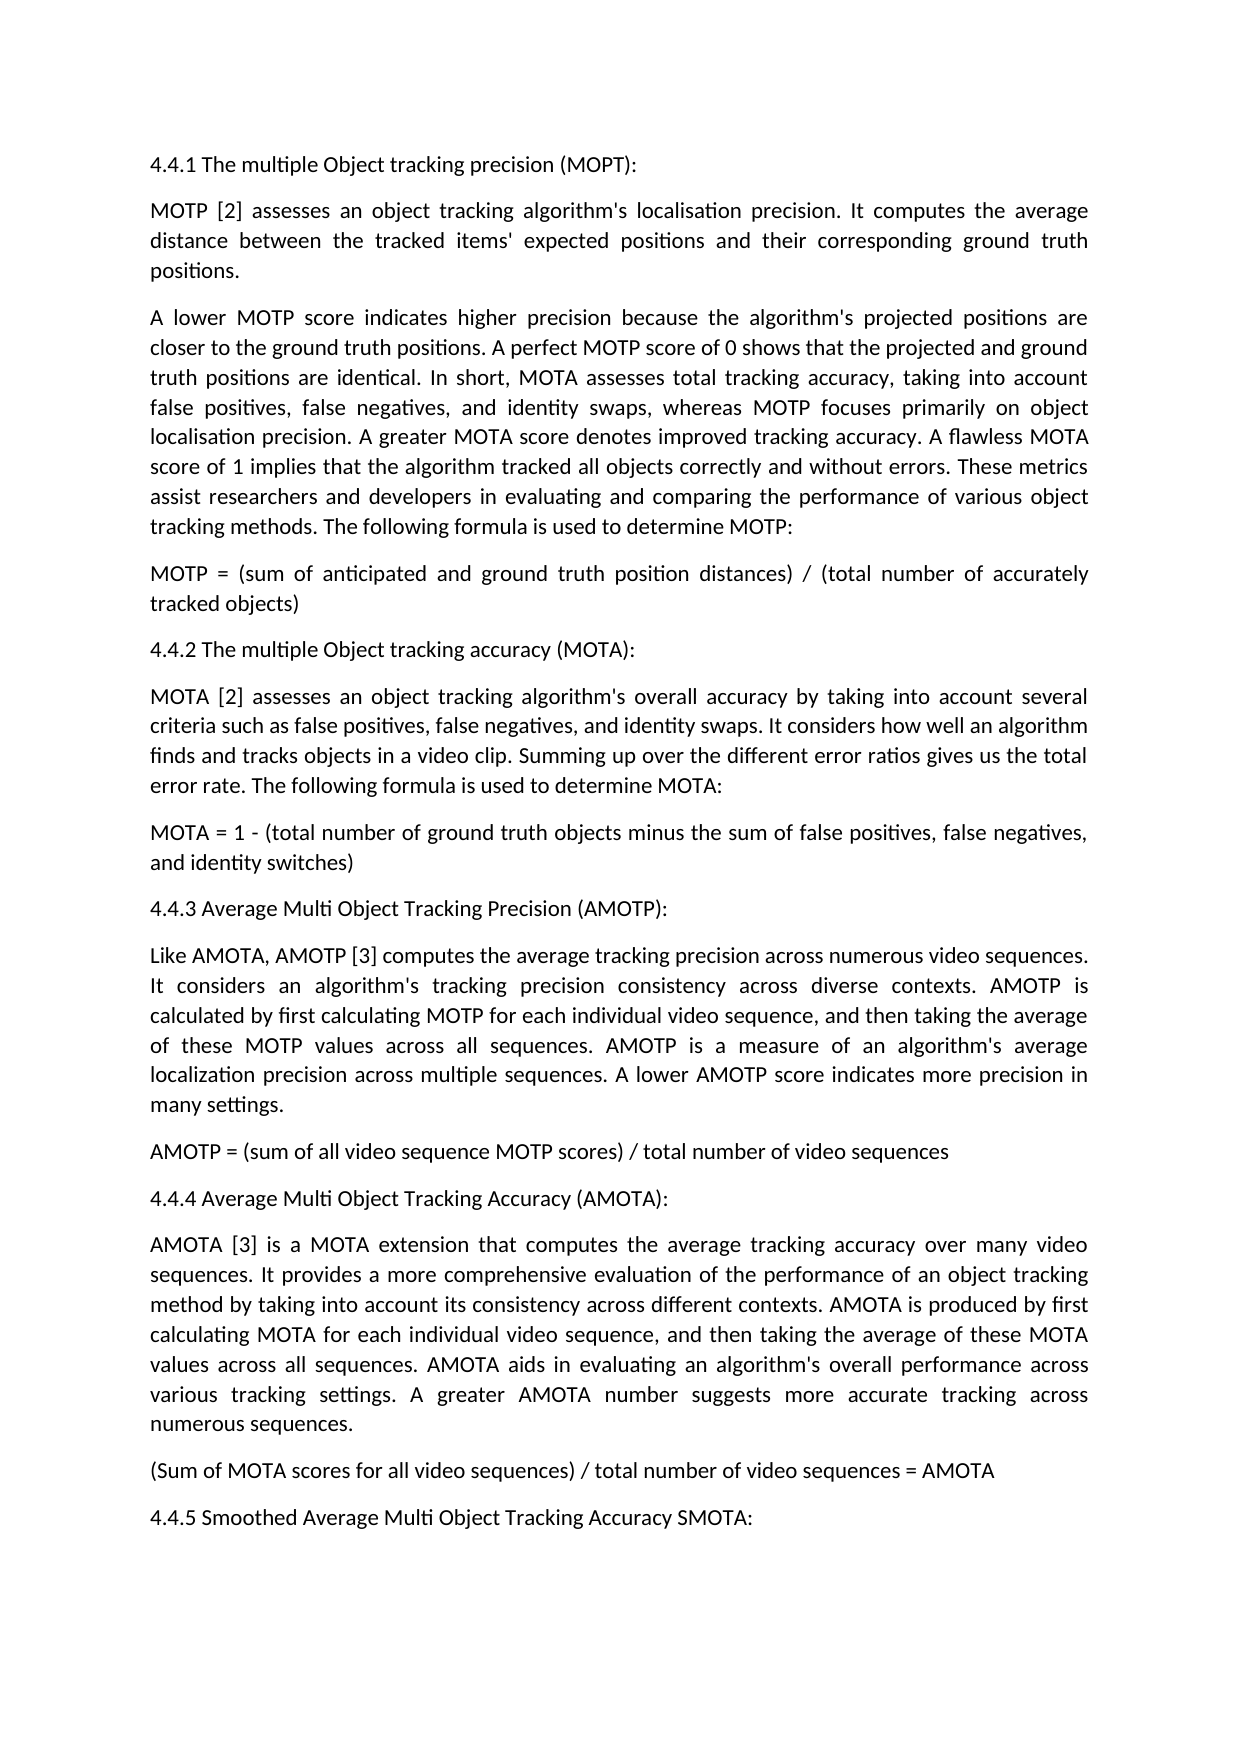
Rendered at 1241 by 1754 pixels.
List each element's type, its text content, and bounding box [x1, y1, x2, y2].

text AMOTA [3] is a MOTA extension that computes the average tracking accuracy over many video sequences. It provides a more comprehensive evaluation of the performance of an object tracking method by taking into account its consistency across different contexts. AMOTA is produced by first calculating MOTA for each individual video sequence, and then taking the average of these MOTA values across all sequences. AMOTA aids in evaluating an algorithm's overall performance across various tracking settings. A greater AMOTA number suggests more accurate tracking across numerous sequences. [150, 1230, 1090, 1438]
text MOTP = (sum of anticipated and ground truth position distances) / (total number of accurately tracked objects) [150, 559, 1090, 617]
text MOTA [2] assesses an object tracking algorithm's overall accuracy by taking into account several criteria such as false positives, false negatives, and identity swaps. It considers how well an algorithm finds and tracks objects in a video clip. Summing up over the different error ratios gives us the total error rate. The following formula is used to determine MOTA: [150, 682, 1090, 799]
text A lower MOTP score indicates higher precision because the algorithm's projected positions are closer to the ground truth positions. A perfect MOTP score of 0 shows that the projected and ground truth positions are identical. In short, MOTA assesses total tracking accuracy, taking into account false positives, false negatives, and identity swaps, whereas MOTP focuses primarily on object localisation precision. A greater MOTA score denotes improved tracking accuracy. A flawless MOTA score of 1 implies that the algorithm tracked all objects correctly and without errors. These metrics assist researchers and developers in evaluating and comparing the performance of various object tracking methods. The following formula is used to determine MOTP: [150, 303, 1090, 540]
text 4.4.4 Average Multi Object Tracking Accuracy (AMOTA): [150, 1184, 1090, 1212]
text AMOTP = (sum of all video sequence MOTP scores) / total number of video sequences [150, 1137, 1090, 1165]
text 4.4.1 The multiple Object tracking precision (MOPT): [150, 150, 1090, 178]
text 4.4.5 Smoothed Average Multi Object Tracking Accuracy SMOTA: [150, 1503, 1090, 1531]
text 4.4.3 Average Multi Object Tracking Precision (AMOTP): [150, 894, 1090, 922]
text MOTP [2] assesses an object tracking algorithm's localisation precision. It computes the average distance between the tracked items' expected positions and their corresponding ground truth positions. [150, 197, 1090, 284]
text Like AMOTA, AMOTP [3] computes the average tracking precision across numerous video sequences. It considers an algorithm's tracking precision consistency across diverse contexts. AMOTP is calculated by first calculating MOTP for each individual video sequence, and then taking the average of these MOTP values across all sequences. AMOTP is a measure of an algorithm's average localization precision across multiple sequences. A lower AMOTP score indicates more precision in many settings. [150, 941, 1090, 1118]
text MOTA = 1 - (total number of ground truth objects minus the sum of false positives, false negatives, and identity switches) [150, 818, 1090, 876]
text 4.4.2 The multiple Object tracking accuracy (MOTA): [150, 635, 1090, 663]
text (Sum of MOTA scores for all video sequences) / total number of video sequences = AMOTA [150, 1456, 1090, 1484]
